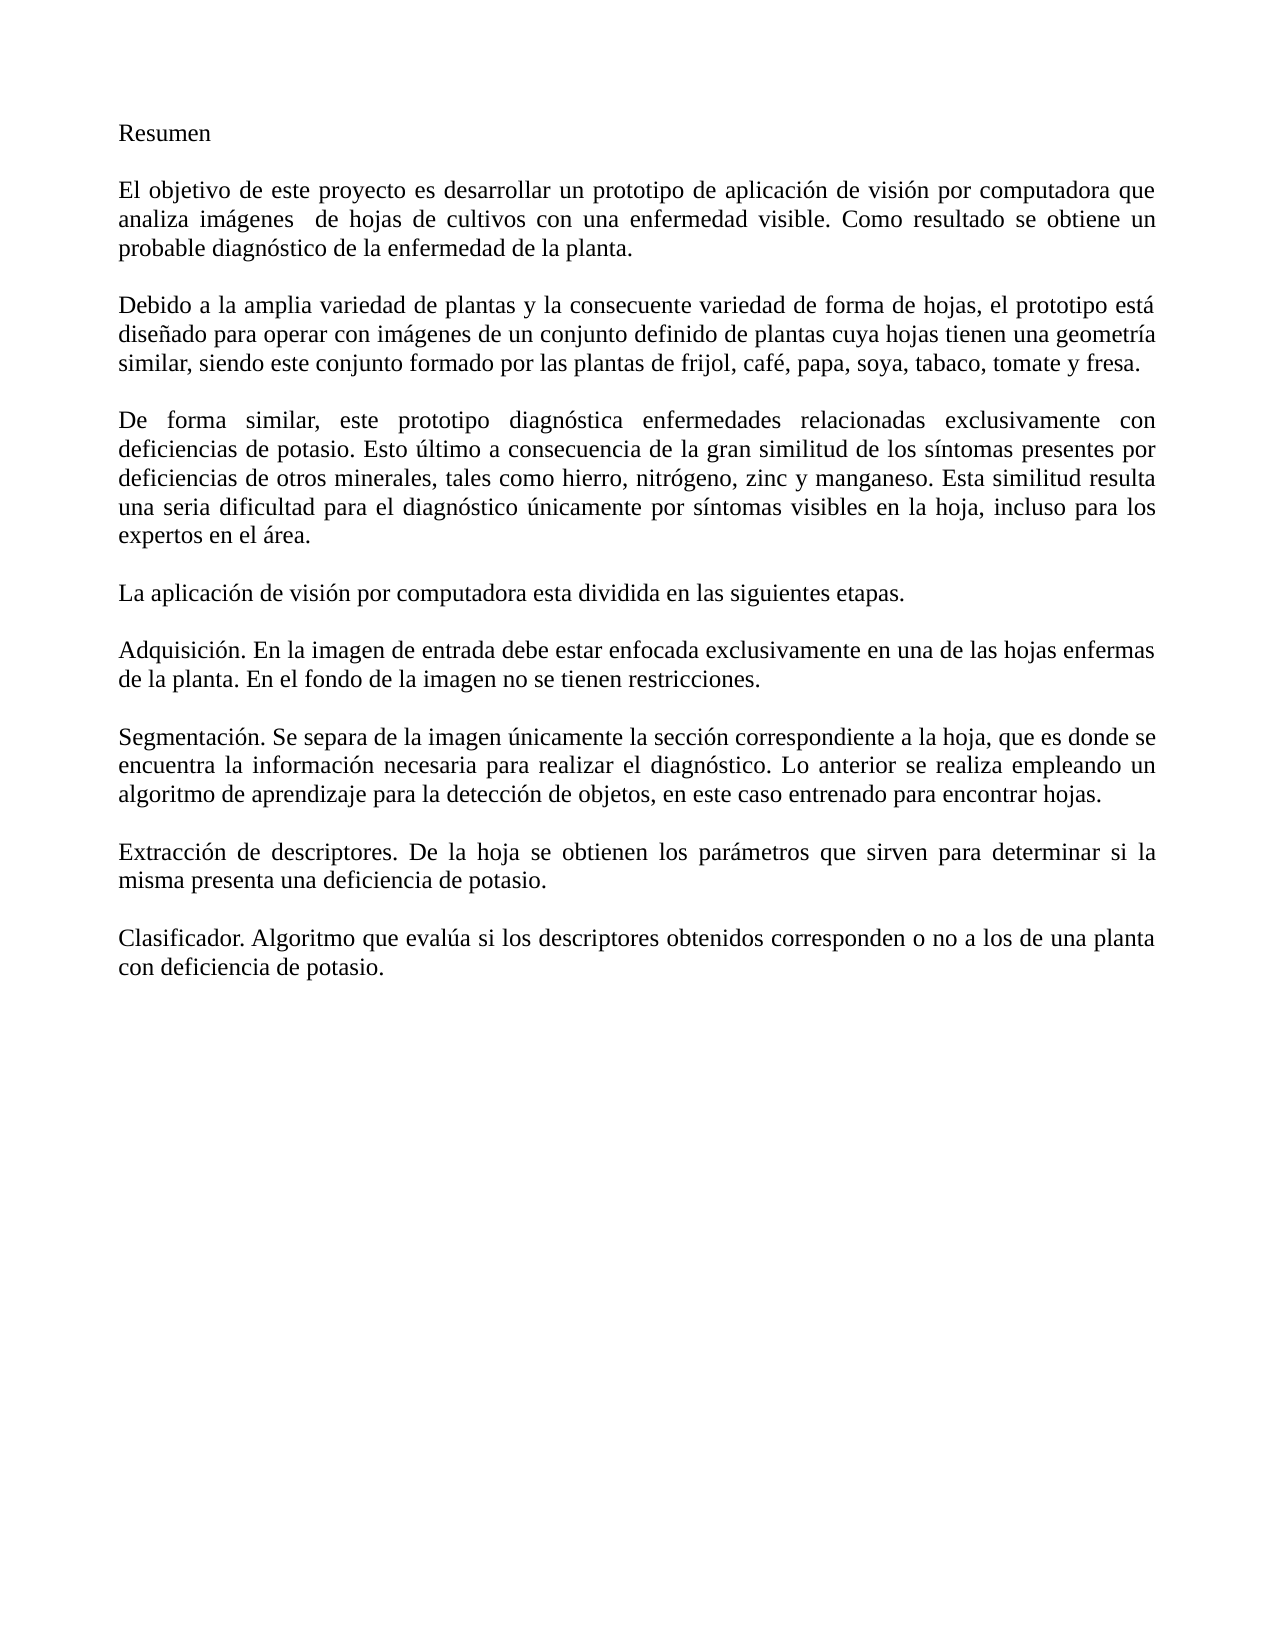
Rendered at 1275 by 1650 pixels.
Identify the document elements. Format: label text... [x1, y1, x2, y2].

text Debido a la amplia variedad de plantas y la consecuente variedad de forma de hojas, el prototipo está diseñado para operar con imágenes de un conjunto definido de plantas cuya hojas tienen una geometría similar, siendo este conjunto formado por las plantas de frijol, café, papa, soya, tabaco, tomate y fresa. [118, 291, 1157, 377]
text La aplicación de visión por computadora esta dividida en las siguientes etapas. [118, 578, 1157, 607]
text Segmentación. Se separa de la imagen únicamente la sección correspondiente a la hoja, que es donde se encuentra la información necesaria para realizar el diagnóstico. Lo anterior se realiza empleando un algoritmo de aprendizaje para la detección de objetos, en este caso entrenado para encontrar hojas. [118, 722, 1157, 808]
text De forma similar, este prototipo diagnóstica enfermedades relacionadas exclusivamente con deficiencias de potasio. Esto último a consecuencia de la gran similitud de los síntomas presentes por deficiencias de otros minerales, tales como hierro, nitrógeno, zinc y manganeso. Esta similitud resulta una seria dificultad para el diagnóstico únicamente por síntomas visibles en la hoja, incluso para los expertos en el área. [118, 406, 1157, 549]
text Adquisición. En la imagen de entrada debe estar enfocada exclusivamente en una de las hojas enfermas de la planta. En el fondo de la imagen no se tienen restricciones. [118, 636, 1157, 693]
text Extracción de descriptores. De la hoja se obtienen los parámetros que sirven para determinar si la misma presenta una deficiencia de potasio. [118, 837, 1157, 894]
text El objetivo de este proyecto es desarrollar un prototipo de aplicación de visión por computadora que analiza imágenes de hojas de cultivos con una enfermedad visible. Como resultado se obtiene un probable diagnóstico de la enfermedad de la planta. [118, 176, 1157, 262]
text Clasificador. Algoritmo que evalúa si los descriptores obtenidos corresponden o no a los de una planta con deficiencia de potasio. [118, 923, 1157, 981]
text Resumen [118, 118, 1157, 147]
